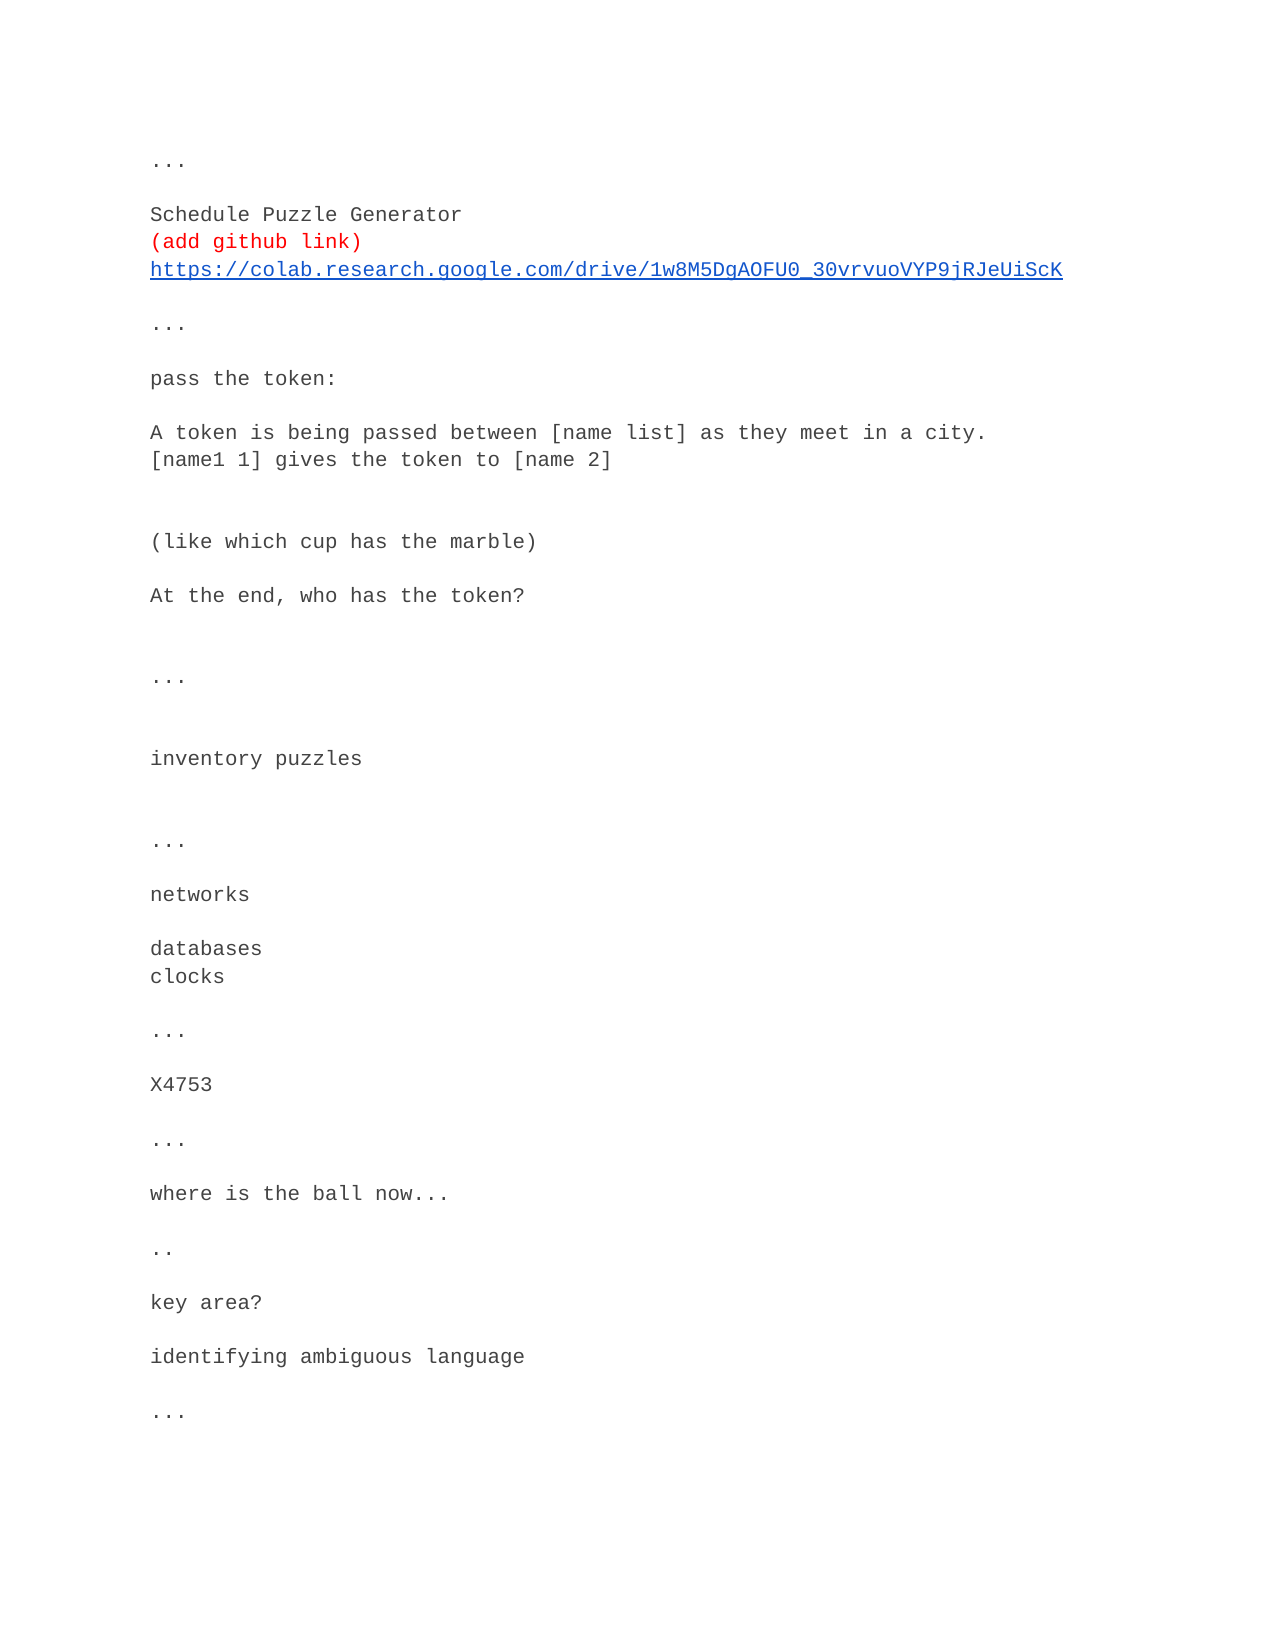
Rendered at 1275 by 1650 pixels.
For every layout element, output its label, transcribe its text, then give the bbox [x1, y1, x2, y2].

text (like which cup has the marble) [150, 531, 1125, 554]
text ... [150, 313, 1125, 337]
text X4753 [150, 1074, 1125, 1098]
text ... [150, 1129, 1125, 1152]
text [name1 1] gives the token to [name 2] [150, 449, 1125, 473]
text databases [150, 938, 1125, 962]
text pass the token: [150, 367, 1125, 391]
text identifying ambiguous language [150, 1346, 1125, 1370]
text https://colab.research.google.com/drive/1w8M5DgAOFU0_30vrvuoVYP9jRJeUiScK [150, 259, 1125, 282]
text At the end, who has the token? [150, 585, 1125, 609]
text ... [150, 1401, 1125, 1424]
text A token is being passed between [name list] as they meet in a city. [150, 422, 1125, 446]
text where is the ball now... [150, 1183, 1125, 1207]
text key area? [150, 1292, 1125, 1316]
text .. [150, 1237, 1125, 1261]
text ... [150, 1020, 1125, 1044]
text inventory puzzles [150, 748, 1125, 772]
text ... [150, 150, 1125, 174]
text ... [150, 667, 1125, 690]
text clocks [150, 966, 1125, 989]
text ... [150, 830, 1125, 853]
text (add github link) [150, 232, 1125, 255]
text networks [150, 884, 1125, 908]
text Schedule Puzzle Generator [150, 204, 1125, 228]
